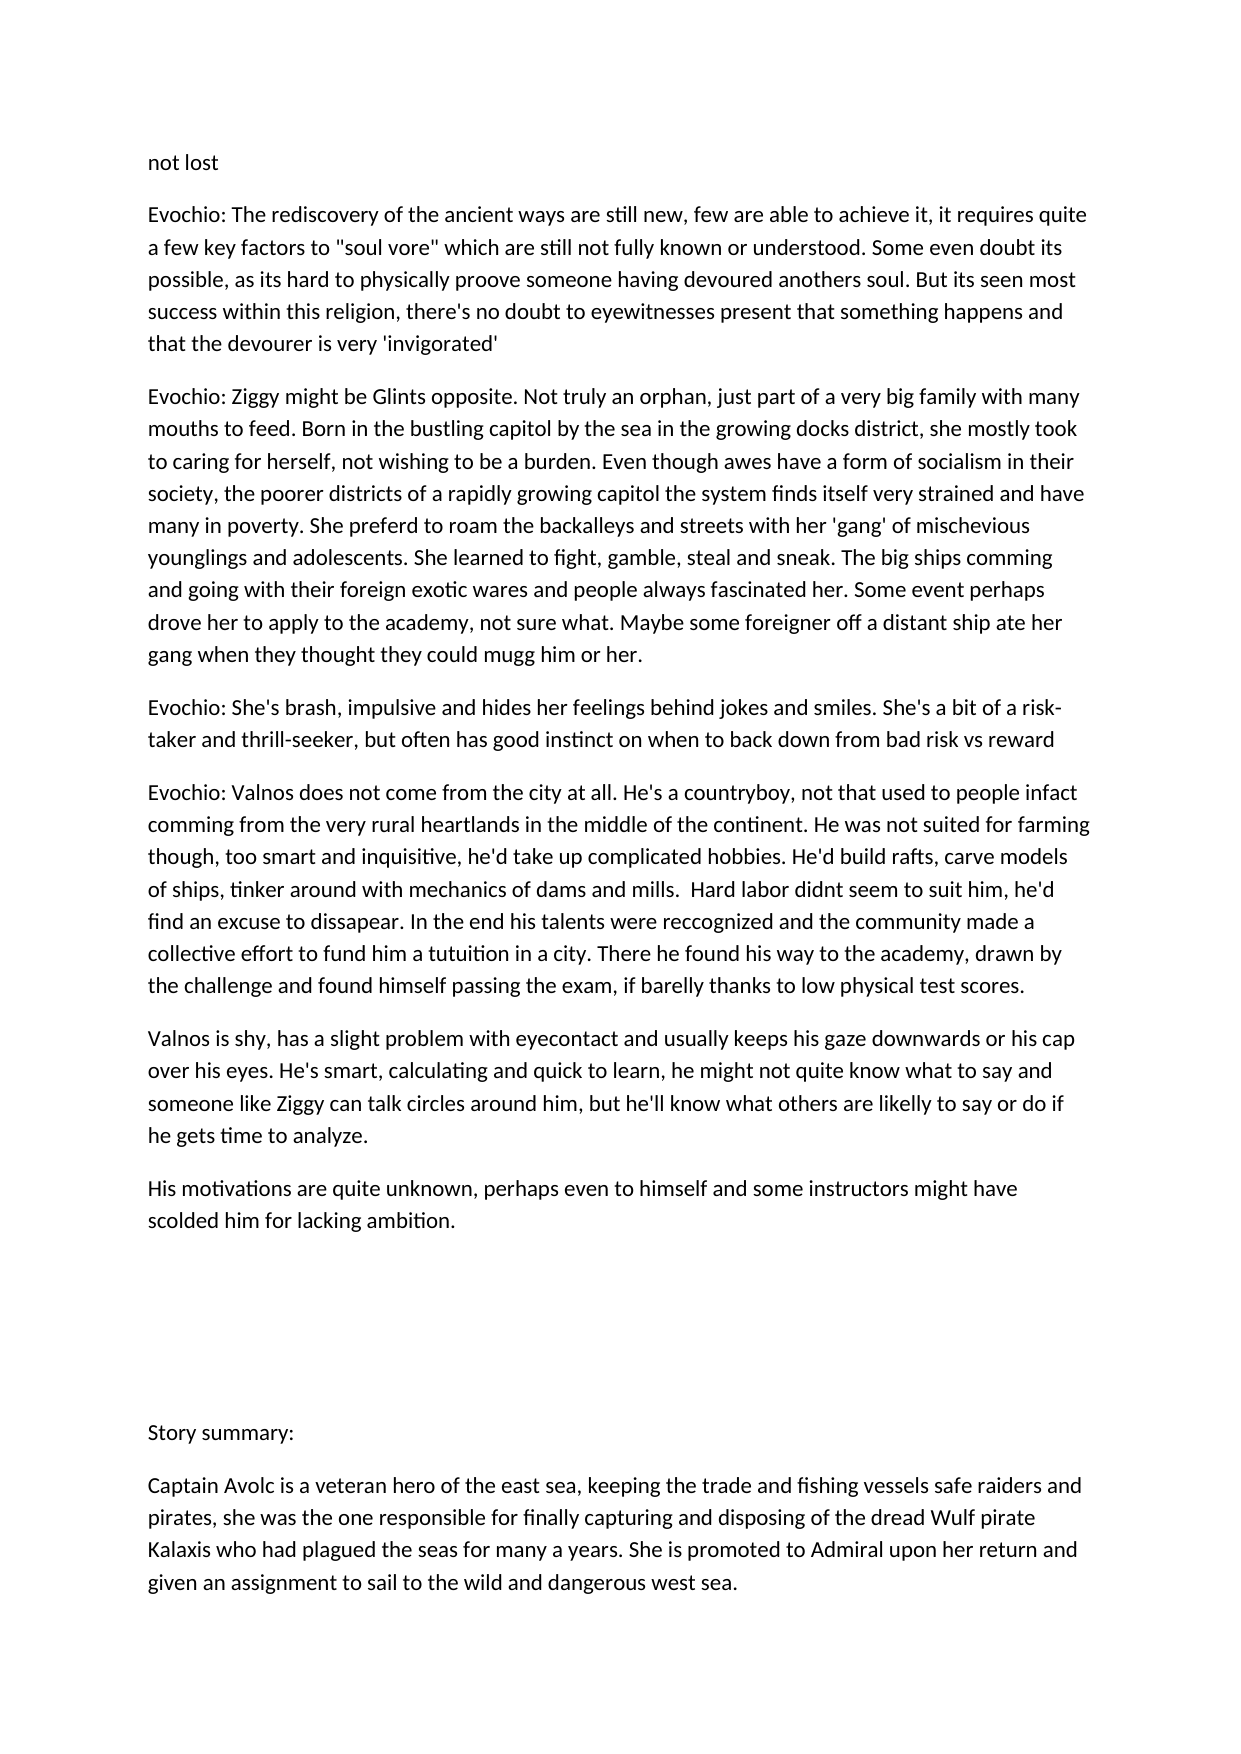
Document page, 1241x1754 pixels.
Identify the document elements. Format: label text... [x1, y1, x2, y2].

text Evochio: Valnos does not come from the city at all. He's a countryboy, not that used to people infact comming from the very rural heartlands in the middle of the continent. He was not suited for farming though, too smart and inquisitive, he'd take up complicated hobbies. He'd build rafts, carve models of ships, tinker around with mechanics of dams and mills. Hard labor didnt seem to suit him, he'd find an excuse to dissapear. In the end his talents were reccognized and the community made a collective effort to fund him a tutuition in a city. There he found his way to the academy, drawn by the challenge and found himself passing the exam, if barelly thanks to low physical test scores. [148, 778, 1093, 999]
text Valnos is shy, has a slight problem with eyecontact and usually keeps his gaze downwards or his cap over his eyes. He's smart, calculating and quick to learn, he might not quite know what to say and someone like Ziggy can talk circles around him, but he'll know what others are likelly to say or do if he gets time to analyze. [148, 1024, 1093, 1149]
text Evochio: She's brash, impulsive and hides her feelings behind jokes and smiles. She's a bit of a risk-taker and thrill-seeker, but often has good instinct on when to back down from bad risk vs reward [148, 693, 1093, 753]
text Story summary: [148, 1418, 1093, 1446]
text not lost [148, 148, 1093, 176]
text Evochio: Ziggy might be Glints opposite. Not truly an orphan, just part of a very big family with many mouths to feed. Born in the bustling capitol by the sea in the growing docks district, she mostly took to caring for herself, not wishing to be a burden. Even though awes have a form of socialism in their society, the poorer districts of a rapidly growing capitol the system finds itself very strained and have many in poverty. She preferd to roam the backalleys and streets with her 'gang' of mischevious younglings and adolescents. She learned to fight, gamble, steal and sneak. The big ships comming and going with their foreign exotic wares and people always fascinated her. Some event perhaps drove her to apply to the academy, not sure what. Maybe some foreigner off a distant ship ate her gang when they thought they could mugg him or her. [148, 382, 1093, 668]
text His motivations are quite unknown, perhaps even to himself and some instructors might have scolded him for lacking ambition. [148, 1174, 1093, 1234]
text Captain Avolc is a veteran hero of the east sea, keeping the trade and fishing vessels safe raiders and pirates, she was the one responsible for finally capturing and disposing of the dread Wulf pirate Kalaxis who had plagued the seas for many a years. She is promoted to Admiral upon her return and given an assignment to sail to the wild and dangerous west sea. [148, 1471, 1093, 1596]
text Evochio: The rediscovery of the ancient ways are still new, few are able to achieve it, it requires quite a few key factors to "soul vore" which are still not fully known or understood. Some even doubt its possible, as its hard to physically proove someone having devoured anothers soul. But its seen most success within this religion, there's no doubt to eyewitnesses present that something happens and that the devourer is very 'invigorated' [148, 201, 1093, 357]
